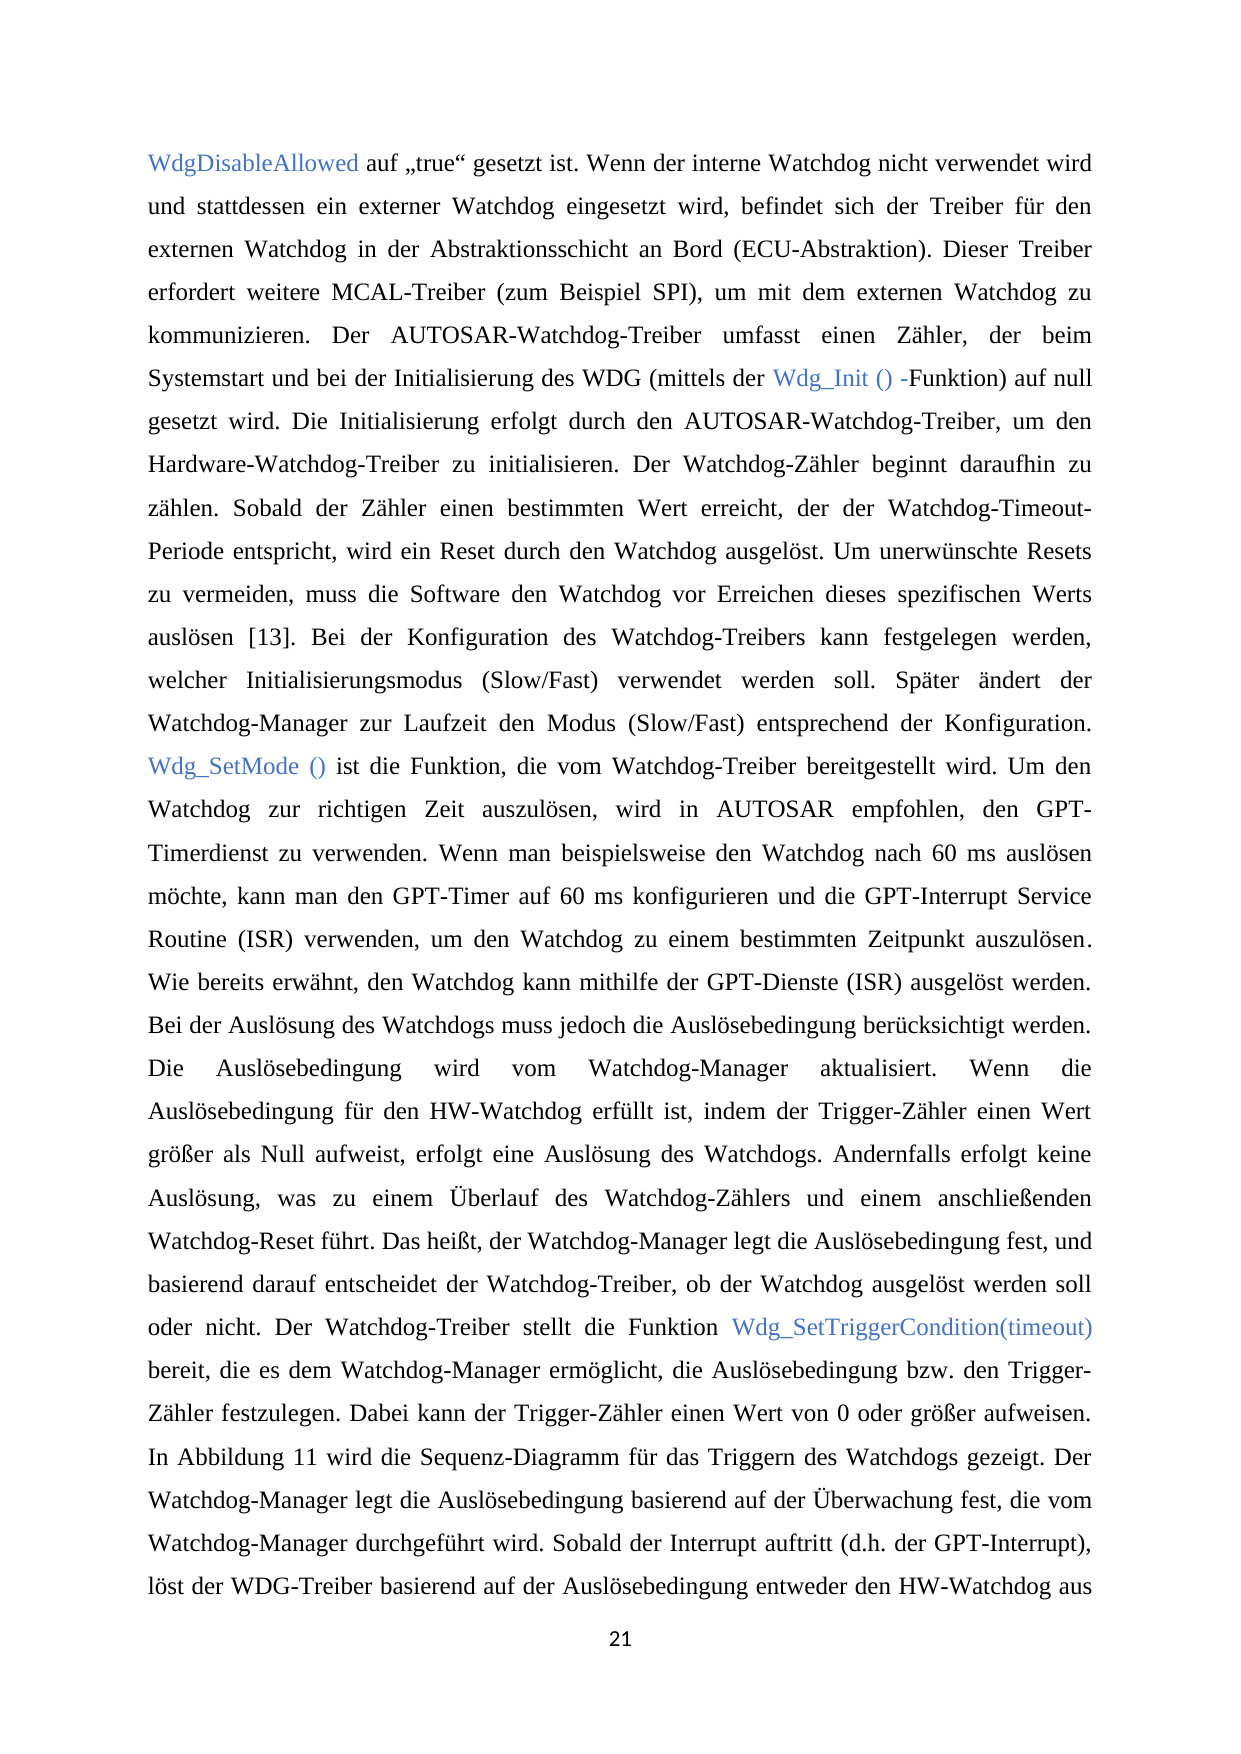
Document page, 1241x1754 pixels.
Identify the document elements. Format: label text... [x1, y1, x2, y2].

text WdgDisableAllowed auf „true“ gesetzt ist. Wenn der interne Watchdog nicht verwendet wird und stattdessen ein externer Watchdog eingesetzt wird, befindet sich der Treiber für den externen Watchdog in der Abstraktionsschicht an Bord (ECU-Abstraktion). Dieser Treiber erfordert weitere MCAL-Treiber (zum Beispiel SPI), um mit dem externen Watchdog zu kommunizieren. Der AUTOSAR-Watchdog-Treiber umfasst einen Zähler, der beim Systemstart und bei der Initialisierung des WDG (mittels der Wdg_Init () -Funktion) auf null gesetzt wird. Die Initialisierung erfolgt durch den AUTOSAR-Watchdog-Treiber, um den Hardware-Watchdog-Treiber zu initialisieren. Der Watchdog-Zähler beginnt daraufhin zu zählen. Sobald der Zähler einen bestimmten Wert erreicht, der der Watchdog-Timeout-Periode entspricht, wird ein Reset durch den Watchdog ausgelöst. Um unerwünschte Resets zu vermeiden, muss die Software den Watchdog vor Erreichen dieses spezifischen Werts auslösen [13]. Bei der Konfiguration des Watchdog-Treibers kann festgelegen werden, welcher Initialisierungsmodus (Slow/Fast) verwendet werden soll. Später ändert der Watchdog-Manager zur Laufzeit den Modus (Slow/Fast) entsprechend der Konfiguration. Wdg_SetMode () ist die Funktion, die vom Watchdog-Treiber bereitgestellt wird. Um den Watchdog zur richtigen Zeit auszulösen, wird in AUTOSAR empfohlen, den GPT-Timerdienst zu verwenden. Wenn man beispielsweise den Watchdog nach 60 ms auslösen möchte, kann man den GPT-Timer auf 60 ms konfigurieren und die GPT-Interrupt Service Routine (ISR) verwenden, um den Watchdog zu einem bestimmten Zeitpunkt auszulösen. Wie bereits erwähnt, den Watchdog kann mithilfe der GPT-Dienste (ISR) ausgelöst werden. Bei der Auslösung des Watchdogs muss jedoch die Auslösebedingung berücksichtigt werden. Die Auslösebedingung wird vom Watchdog-Manager aktualisiert. Wenn die Auslösebedingung für den HW-Watchdog erfüllt ist, indem der Trigger-Zähler einen Wert größer als Null aufweist, erfolgt eine Auslösung des Watchdogs. Andernfalls erfolgt keine Auslösung, was zu einem Überlauf des Watchdog-Zählers und einem anschließenden Watchdog-Reset führt. Das heißt, der Watchdog-Manager legt die Auslösebedingung fest, und basierend darauf entscheidet der Watchdog-Treiber, ob der Watchdog ausgelöst werden soll oder nicht. Der Watchdog-Treiber stellt die Funktion Wdg_SetTriggerCondition(timeout) bereit, die es dem Watchdog-Manager ermöglicht, die Auslösebedingung bzw. den Trigger-Zähler festzulegen. Dabei kann der Trigger-Zähler einen Wert von 0 oder größer aufweisen. In Abbildung 11 wird die Sequenz-Diagramm für das Triggern des Watchdogs gezeigt. Der Watchdog-Manager legt die Auslösebedingung basierend auf der Überwachung fest, die vom Watchdog-Manager durchgeführt wird. Sobald der Interrupt auftritt (d.h. der GPT-Interrupt), löst der WDG-Treiber basierend auf der Auslösebedingung entweder den HW-Watchdog aus [148, 148, 1093, 1600]
